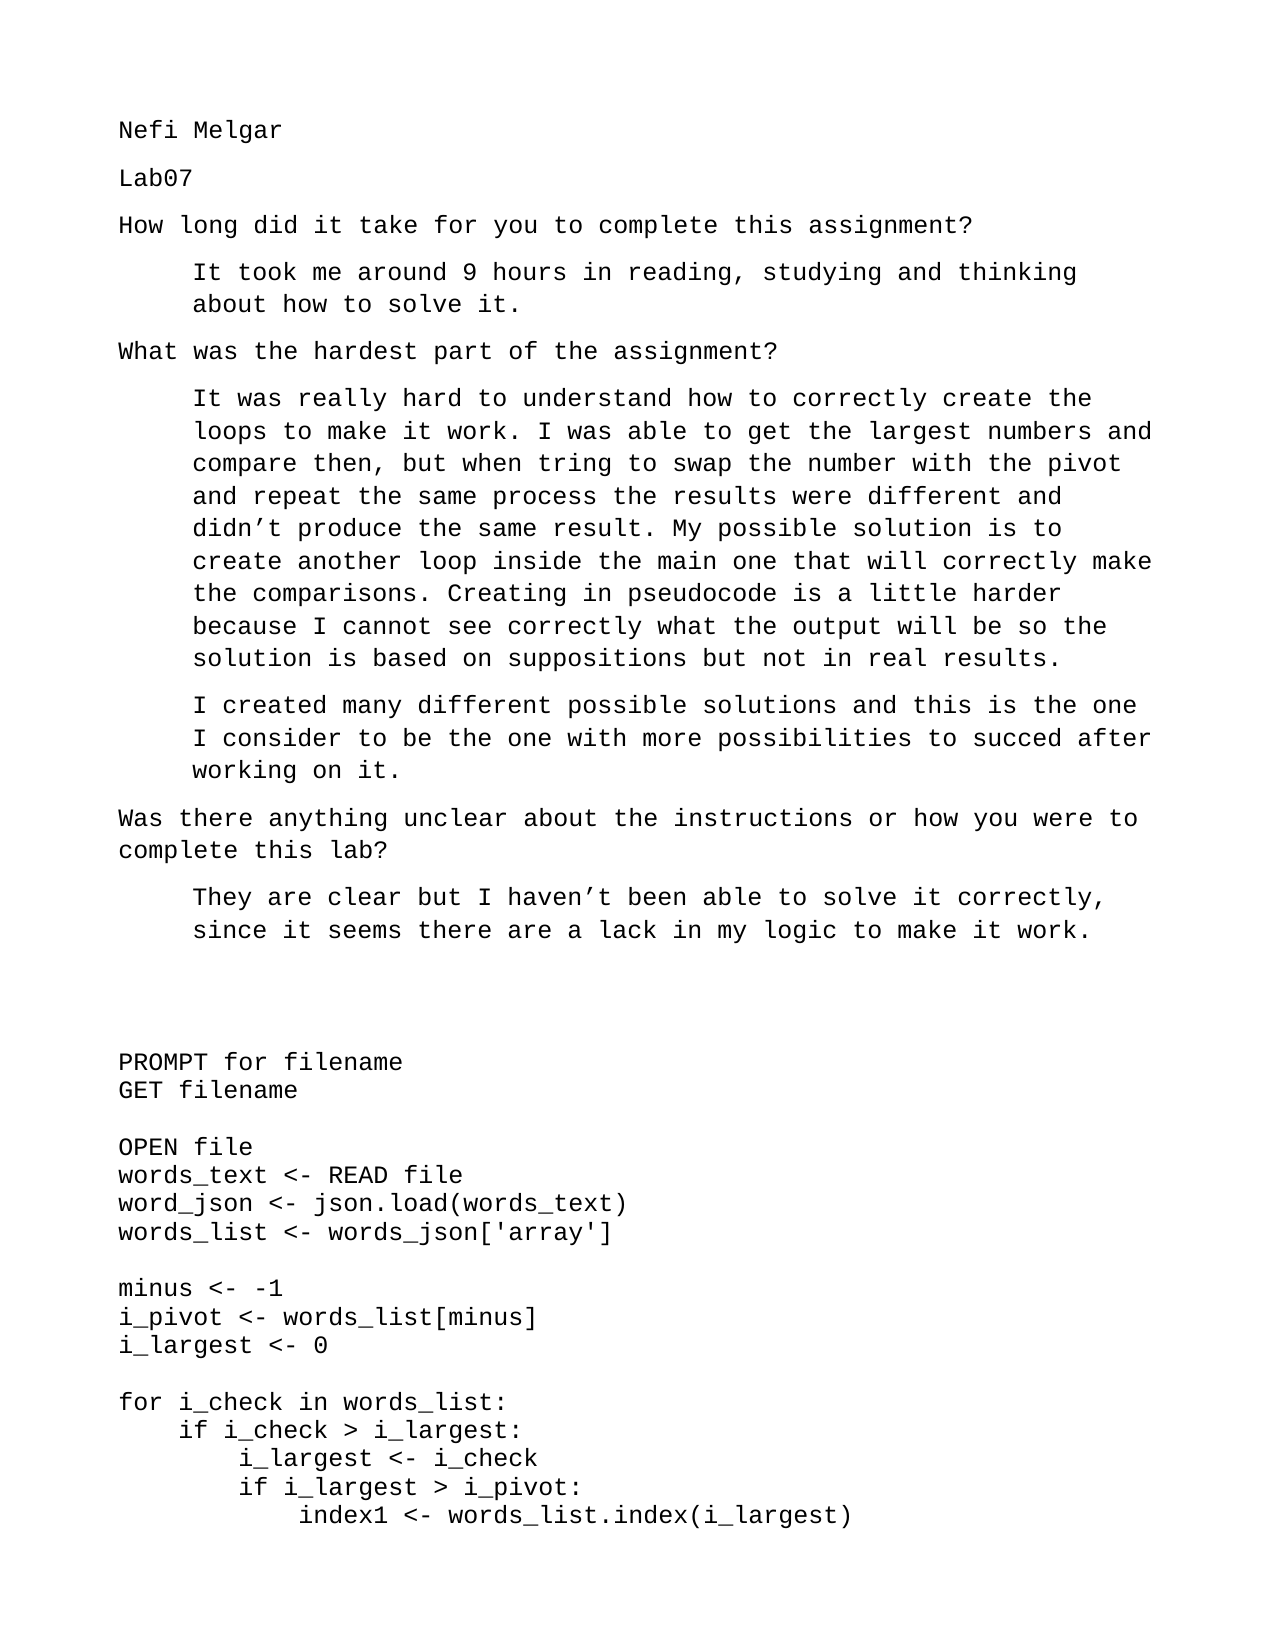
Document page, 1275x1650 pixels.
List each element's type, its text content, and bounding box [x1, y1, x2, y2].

text PROMPT for filename [118, 1049, 1157, 1078]
text if i_check > i_largest: [118, 1418, 1157, 1446]
text words_text <- READ file [118, 1163, 1157, 1191]
text word_json <- json.load(words_text) [118, 1191, 1157, 1219]
text index1 <- words_list.index(i_largest) [118, 1503, 1157, 1531]
text if i_largest > i_pivot: [118, 1474, 1157, 1503]
text It was really hard to understand how to correctly create the loops to make it work. I was able to get the largest numbers and compare then, but when tring to swap the number with the pivot and repeat the same process the results were different and didn’t produce the same result. My possible solution is to create another loop inside the main one that will correctly make the comparisons. Creating in pseudocode is a little harder because I cannot see correctly what the output will be so the solution is based on suppositions but not in real results. [118, 386, 1157, 674]
text It took me around 9 hours in reading, studying and thinking about how to solve it. [118, 259, 1157, 320]
text How long did it take for you to complete this assignment? [118, 212, 1157, 241]
text Nefi Melgar [118, 118, 1157, 146]
text OPEN file [118, 1134, 1157, 1163]
text What was the hardest part of the assignment? [118, 339, 1157, 367]
text i_largest <- 0 [118, 1333, 1157, 1361]
text Was there anything unclear about the instructions or how you were to complete this lab? [118, 805, 1157, 866]
text i_largest <- i_check [118, 1446, 1157, 1474]
text minus <- -1 [118, 1276, 1157, 1304]
text for i_check in words_list: [118, 1389, 1157, 1418]
text I created many different possible solutions and this is the one I consider to be the one with more possibilities to succed after working on it. [118, 693, 1157, 786]
text words_list <- words_json['array'] [118, 1219, 1157, 1248]
text GET filename [118, 1078, 1157, 1106]
text Lab07 [118, 165, 1157, 193]
text i_pivot <- words_list[minus] [118, 1304, 1157, 1333]
text They are clear but I haven’t been able to solve it correctly, since it seems there are a lack in my logic to make it work. [118, 885, 1157, 946]
